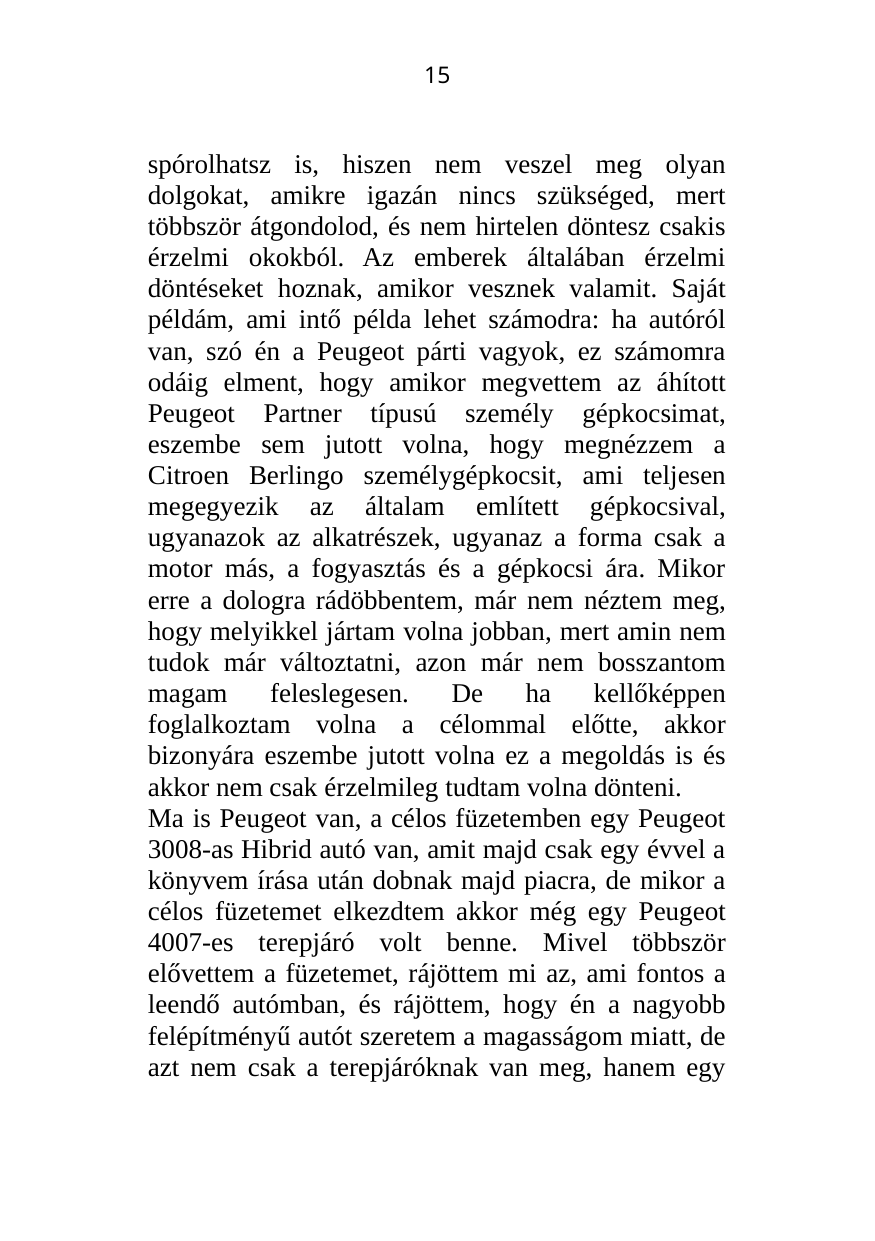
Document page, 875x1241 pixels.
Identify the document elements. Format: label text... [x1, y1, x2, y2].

text Ma is Peugeot van, a célos füzetemben egy Peugeot 3008-as Hibrid autó van, amit majd csak egy évvel a könyvem írása után dobnak majd piacra, de mikor a célos füzetemet elkezdtem akkor még egy Peugeot 4007-es terepjáró volt benne. Mivel többször elővettem a füzetemet, rájöttem mi az, ami fontos a leendő autómban, és rájöttem, hogy én a nagyobb felépítményű autót szeretem a magasságom miatt, de azt nem csak a terepjáróknak van meg, hanem egy [148, 802, 726, 1082]
text spórolhatsz is, hiszen nem veszel meg olyan dolgokat, amikre igazán nincs szükséged, mert többször átgondolod, és nem hirtelen döntesz csakis érzelmi okokból. Az emberek általában érzelmi döntéseket hoznak, amikor vesznek valamit. Saját példám, ami intő példa lehet számodra: ha autóról van, szó én a Peugeot párti vagyok, ez számomra odáig elment, hogy amikor megvettem az áhított Peugeot Partner típusú személy gépkocsimat, eszembe sem jutott volna, hogy megnézzem a Citroen Berlingo személygépkocsit, ami teljesen megegyezik az általam említett gépkocsival, ugyanazok az alkatrészek, ugyanaz a forma csak a motor más, a fogyasztás és a gépkocsi ára. Mikor erre a dologra rádöbbentem, már nem néztem meg, hogy melyikkel jártam volna jobban, mert amin nem tudok már változtatni, azon már nem bosszantom magam feleslegesen. De ha kellőképpen foglalkoztam volna a célommal előtte, akkor bizonyára eszembe jutott volna ez a megoldás is és akkor nem csak érzelmileg tudtam volna dönteni. [148, 148, 726, 802]
